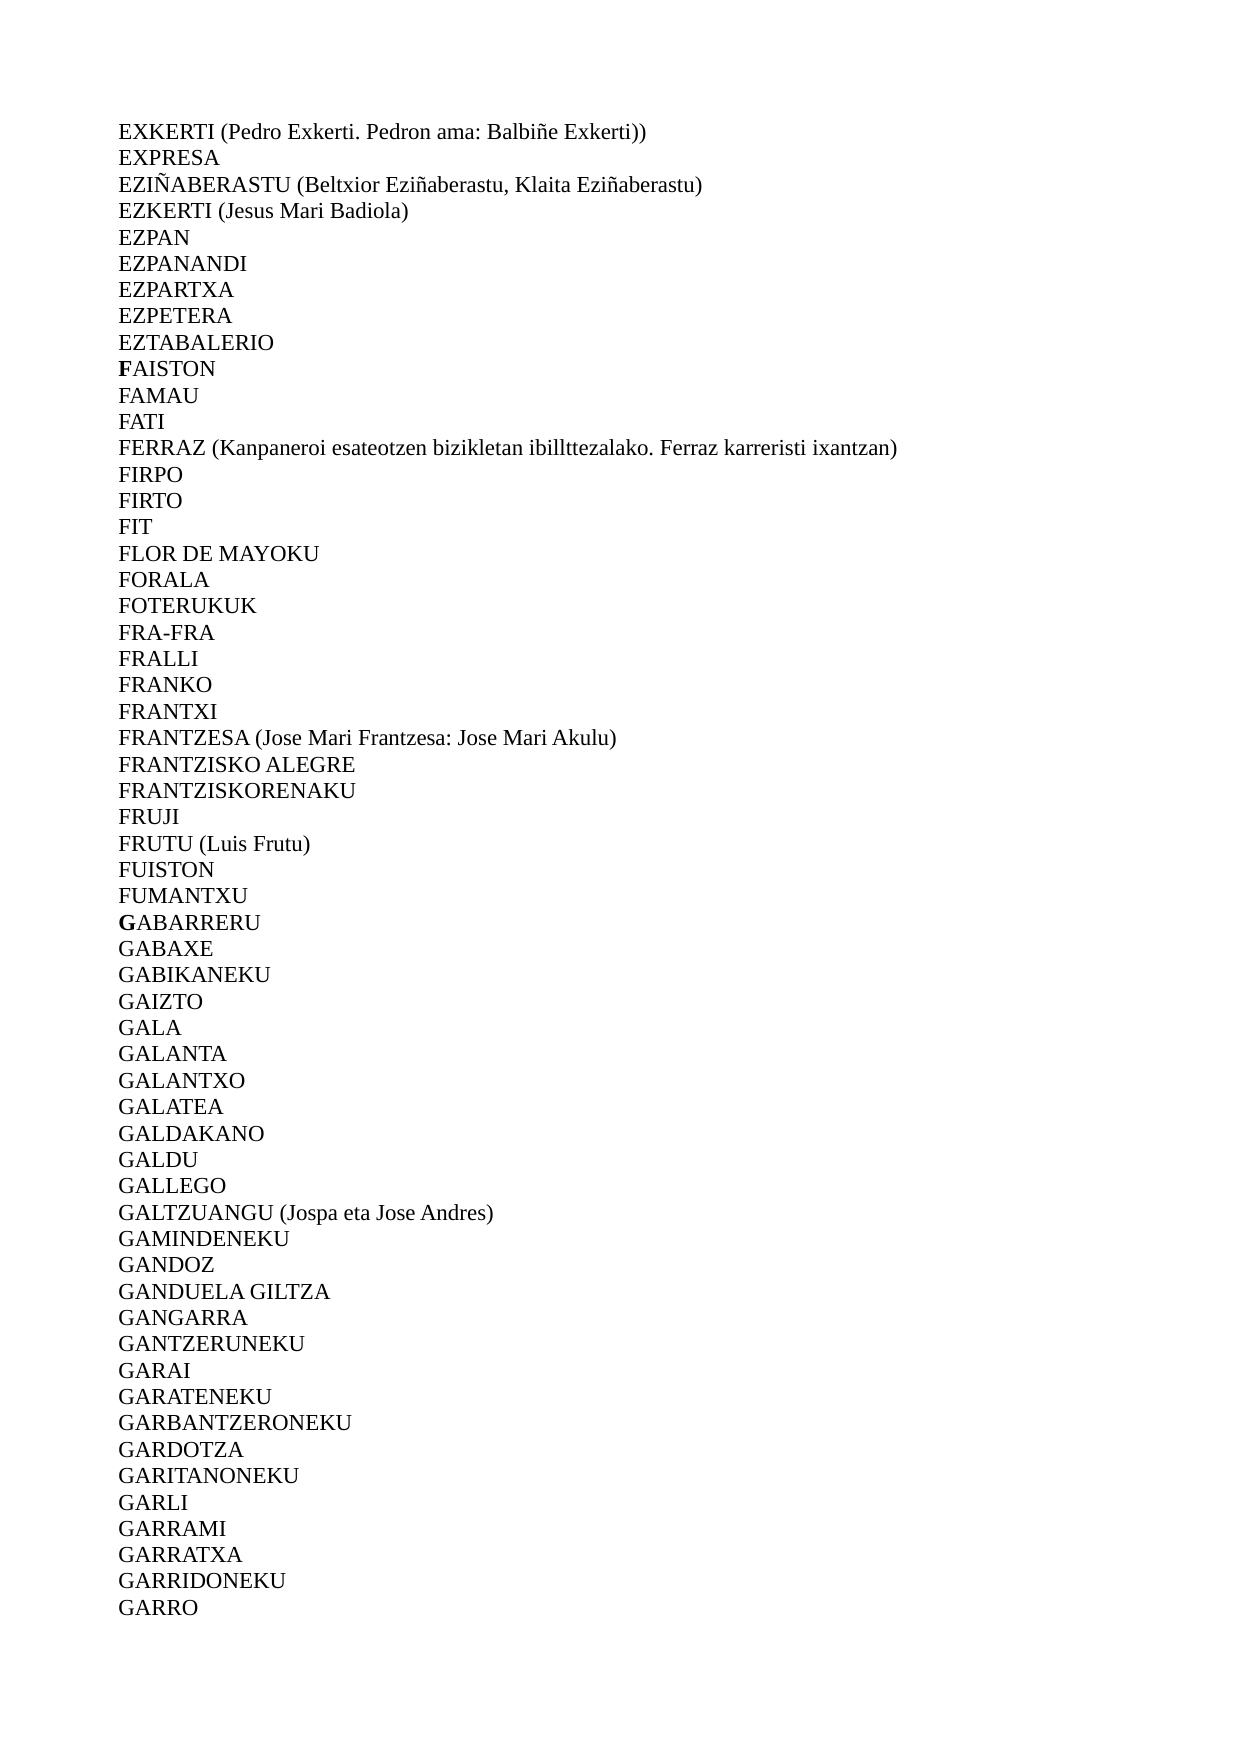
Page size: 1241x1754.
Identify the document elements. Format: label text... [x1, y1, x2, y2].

text FRANTZESA (Jose Mari Frantzesa: Jose Mari Akulu) [118, 724, 1122, 751]
text GABARRERU [118, 909, 1122, 935]
text EZTABALERIO [118, 329, 1122, 355]
text GARITANONEKU [118, 1462, 1122, 1488]
text FUMANTXU [118, 882, 1122, 909]
text FORALA [118, 566, 1122, 592]
text GAIZTO [118, 988, 1122, 1014]
text EZIÑABERASTU (Beltxior Eziñaberastu, Klaita Eziñaberastu) [118, 171, 1122, 197]
text EZPANANDI [118, 250, 1122, 276]
text FRUTU (Luis Frutu) [118, 830, 1122, 856]
text GARATENEKU [118, 1383, 1122, 1409]
text FIT [118, 513, 1122, 540]
text GARRIDONEKU [118, 1568, 1122, 1594]
text FOTERUKUK [118, 592, 1122, 619]
text GALA [118, 1014, 1122, 1041]
text GALANTA [118, 1041, 1122, 1067]
text GALATEA [118, 1093, 1122, 1119]
text GARLI [118, 1488, 1122, 1515]
text GANDUELA GILTZA [118, 1278, 1122, 1304]
text GALDAKANO [118, 1119, 1122, 1146]
text FIRPO [118, 461, 1122, 487]
text EZPAN [118, 223, 1122, 250]
text GARBANTZERONEKU [118, 1409, 1122, 1436]
text FIRTO [118, 487, 1122, 513]
text GANDOZ [118, 1251, 1122, 1278]
text FRANTXI [118, 698, 1122, 724]
text FATI [118, 408, 1122, 434]
text FAISTON [118, 355, 1122, 382]
text EZPARTXA [118, 276, 1122, 303]
text EXPRESA [118, 144, 1122, 171]
text GALLEGO [118, 1172, 1122, 1199]
text EXKERTI (Pedro Exkerti. Pedron ama: Balbiñe Exkerti)) [118, 118, 1122, 144]
text FRANTZISKORENAKU [118, 777, 1122, 803]
text FRA-FRA [118, 619, 1122, 645]
text GALANTXO [118, 1067, 1122, 1093]
text GAMINDENEKU [118, 1225, 1122, 1251]
text FUISTON [118, 856, 1122, 882]
text GARDOTZA [118, 1436, 1122, 1462]
text GALTZUANGU (Jospa eta Jose Andres) [118, 1199, 1122, 1225]
text GANGARRA [118, 1304, 1122, 1330]
text EZKERTI (Jesus Mari Badiola) [118, 197, 1122, 223]
text FRUJI [118, 803, 1122, 830]
text FERRAZ (Kanpaneroi esateotzen bizikletan ibillttezalako. Ferraz karreristi ixantzan) [118, 434, 1122, 461]
text GANTZERUNEKU [118, 1330, 1122, 1357]
text GABIKANEKU [118, 961, 1122, 988]
text FLOR DE MAYOKU [118, 540, 1122, 566]
text FRALLI [118, 645, 1122, 672]
text GABAXE [118, 935, 1122, 961]
text FRANKO [118, 672, 1122, 698]
text EZPETERA [118, 303, 1122, 329]
text GARAI [118, 1357, 1122, 1383]
text GARRATXA [118, 1541, 1122, 1568]
text GARRO [118, 1594, 1122, 1620]
text GARRAMI [118, 1515, 1122, 1541]
text FAMAU [118, 382, 1122, 408]
text FRANTZISKO ALEGRE [118, 751, 1122, 777]
text GALDU [118, 1146, 1122, 1172]
